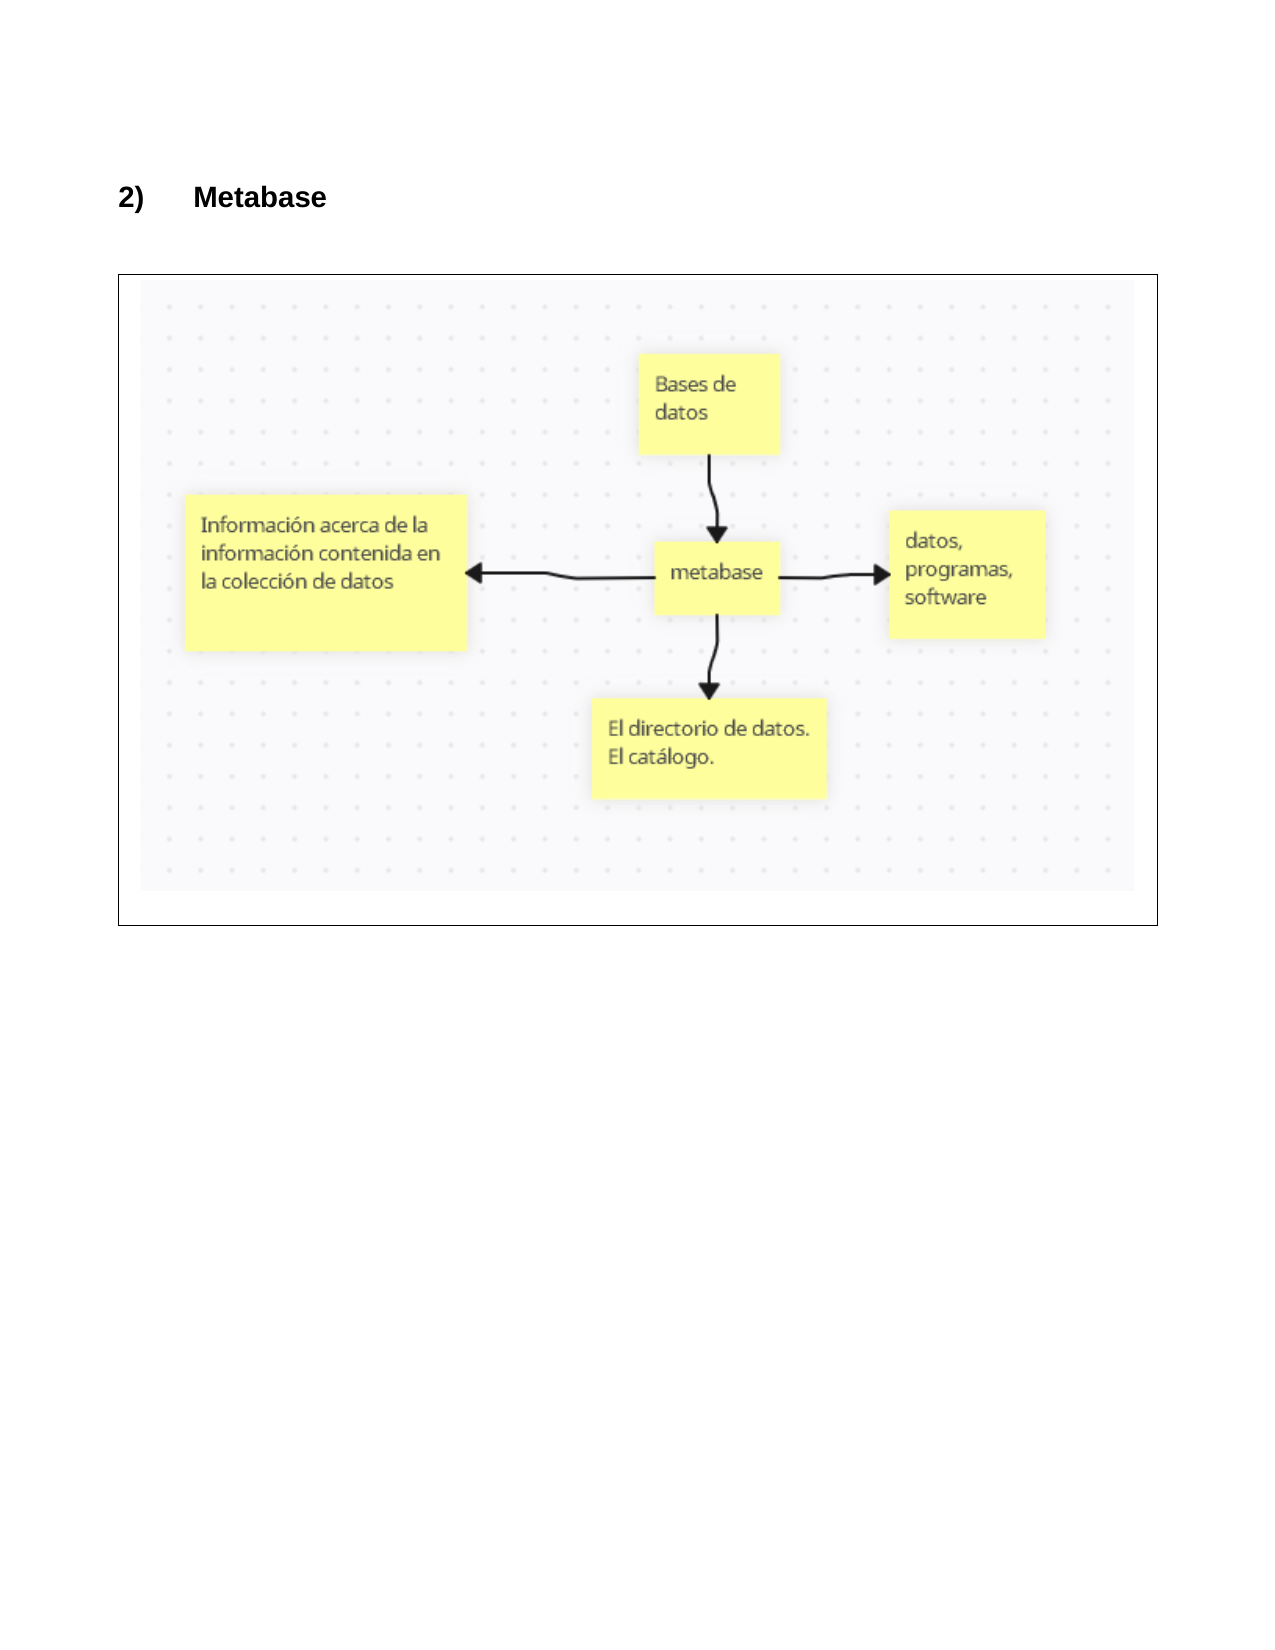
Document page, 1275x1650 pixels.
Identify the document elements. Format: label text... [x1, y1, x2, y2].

table_header [119, 275, 1157, 925]
picture [140, 280, 1135, 891]
subtitle Metabase [118, 180, 1157, 214]
